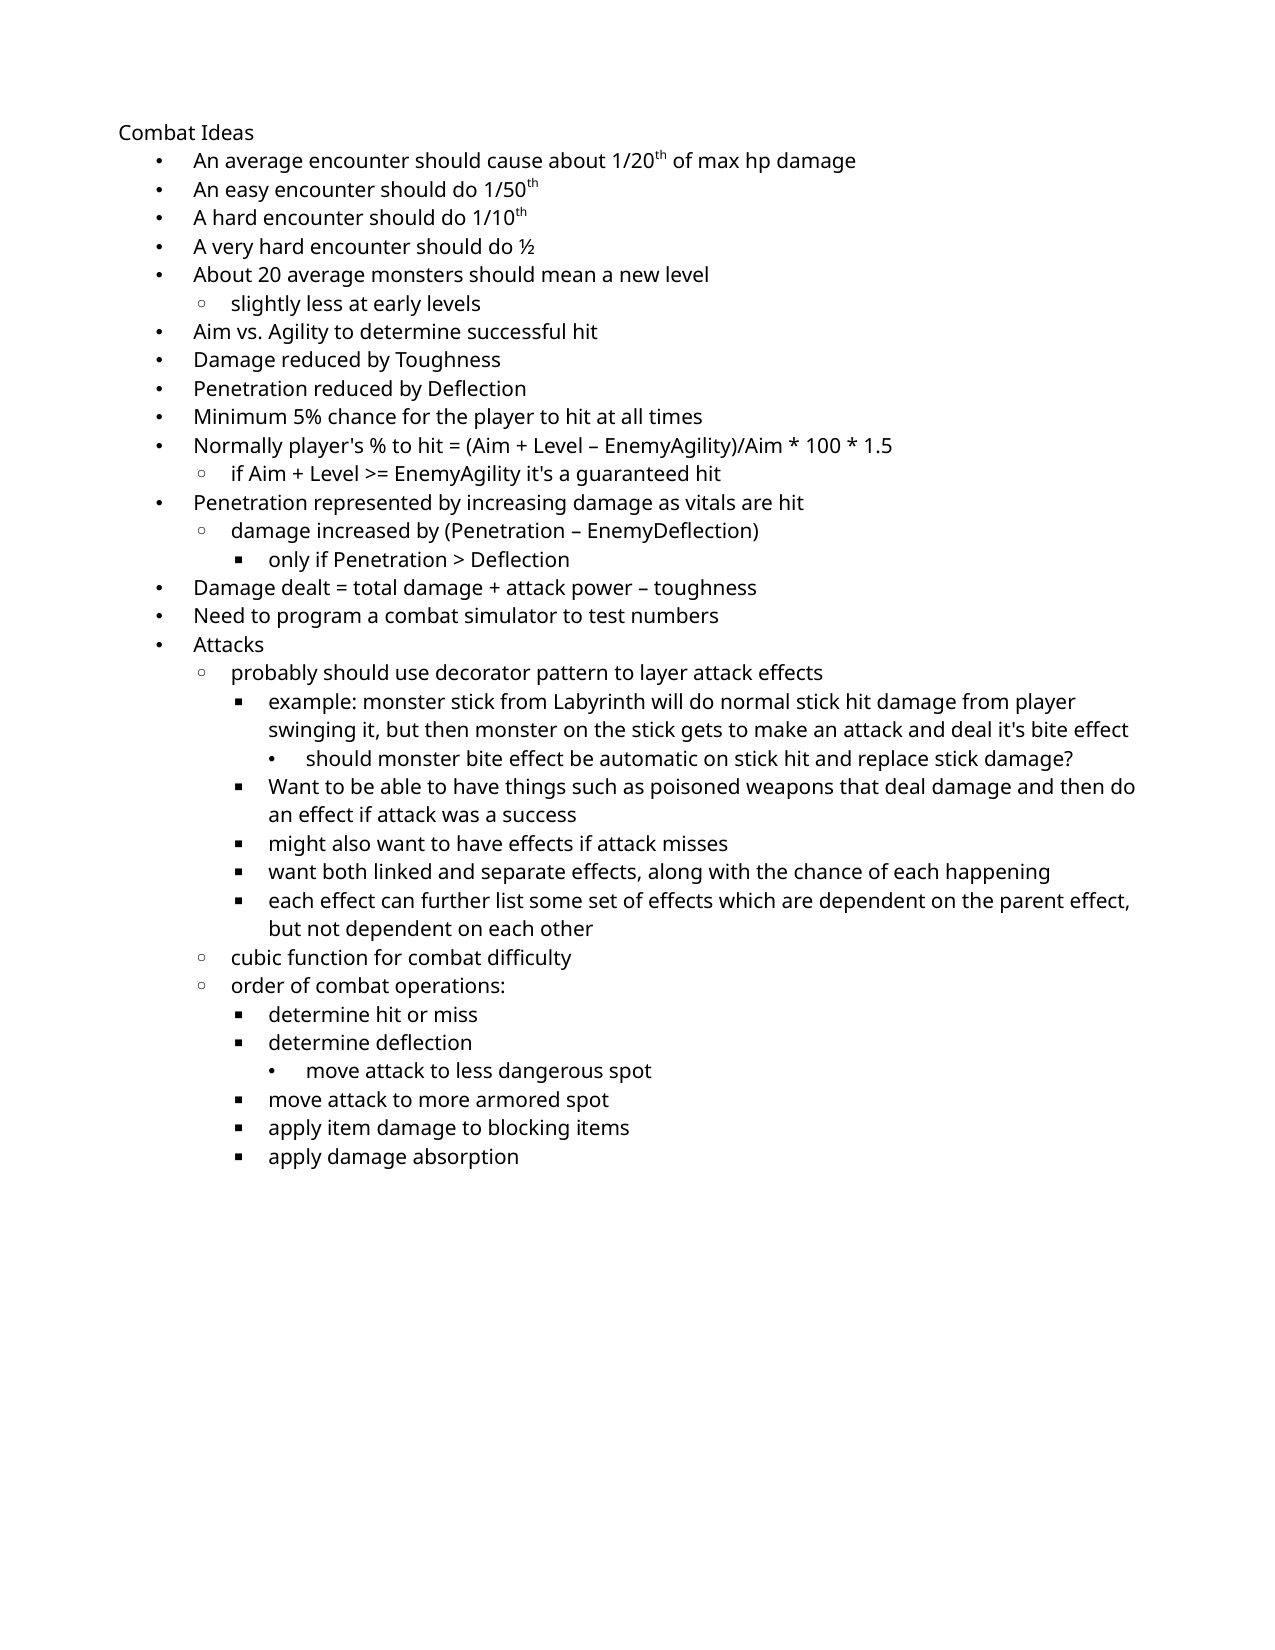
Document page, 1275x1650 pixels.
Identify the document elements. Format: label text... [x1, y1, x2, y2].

list Aim vs. Agility to determine successful hit [156, 317, 1157, 346]
list cubic function for combat difficulty [193, 943, 1157, 971]
list Penetration reduced by Deflection [156, 374, 1157, 402]
list An average encounter should cause about 1/20th of max hp damage [156, 147, 1157, 175]
list only if Penetration > Deflection [231, 545, 1157, 573]
list Penetration represented by increasing damage as vitals are hit [156, 488, 1157, 516]
list A hard encounter should do 1/10th [156, 203, 1157, 232]
list probably should use decorator pattern to layer attack effects [193, 658, 1157, 687]
list determine deflection [231, 1028, 1157, 1057]
list each effect can further list some set of effects which are dependent on the parent effect, but not dependent on each other [231, 886, 1157, 943]
list example: monster stick from Labyrinth will do normal stick hit damage from player swinging it, but then monster on the stick gets to make an attack and deal it's bite effect [231, 687, 1157, 744]
list An easy encounter should do 1/50th [156, 175, 1157, 203]
list apply damage absorption [231, 1142, 1157, 1170]
list move attack to more armored spot [231, 1085, 1157, 1113]
list damage increased by (Penetration – EnemyDeflection) [193, 516, 1157, 545]
list Minimum 5% chance for the player to hit at all times [156, 402, 1157, 431]
list if Aim + Level >= EnemyAgility it's a guaranteed hit [193, 459, 1157, 488]
text Combat Ideas [118, 118, 1157, 147]
list want both linked and separate effects, along with the chance of each happening [231, 857, 1157, 886]
list Attacks [156, 630, 1157, 658]
list Normally player's % to hit = (Aim + Level – EnemyAgility)/Aim * 100 * 1.5 [156, 431, 1157, 459]
list order of combat operations: [193, 971, 1157, 1000]
list determine hit or miss [231, 1000, 1157, 1028]
list slightly less at early levels [193, 289, 1157, 317]
list apply item damage to blocking items [231, 1113, 1157, 1142]
list About 20 average monsters should mean a new level [156, 260, 1157, 289]
list Damage reduced by Toughness [156, 346, 1157, 374]
list A very hard encounter should do ½ [156, 232, 1157, 260]
list Need to program a combat simulator to test numbers [156, 602, 1157, 630]
list Want to be able to have things such as poisoned weapons that deal damage and then do an effect if attack was a success [231, 772, 1157, 829]
list Damage dealt = total damage + attack power – toughness [156, 573, 1157, 602]
list should monster bite effect be automatic on stick hit and replace stick damage? [268, 744, 1157, 772]
list move attack to less dangerous spot [268, 1057, 1157, 1085]
list might also want to have effects if attack misses [231, 829, 1157, 857]
